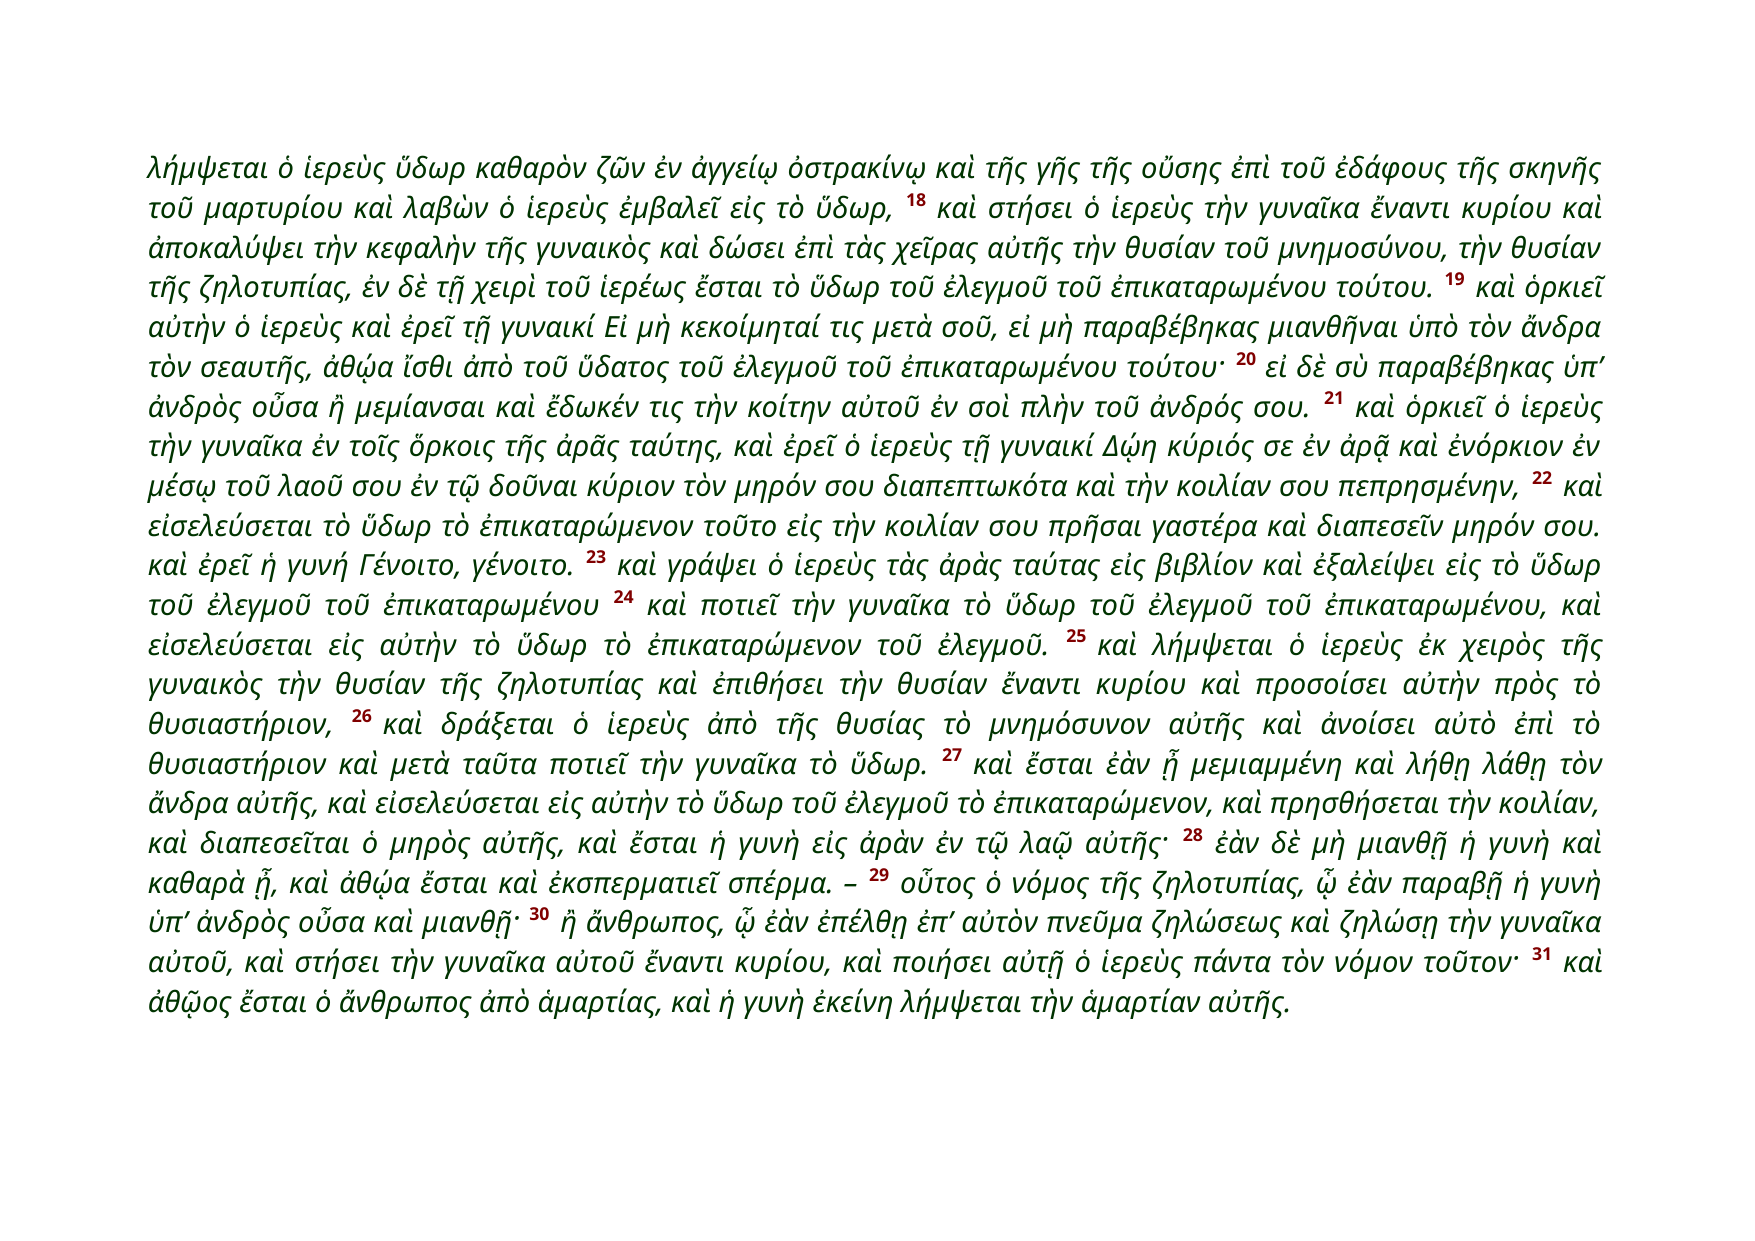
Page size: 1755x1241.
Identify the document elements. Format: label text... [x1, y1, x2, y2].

text λήμψεται ὁ ἱερεὺς ὕδωρ καθαρὸν ζῶν ἐν ἀγγείῳ ὀστρακίνῳ καὶ τῆς γῆς τῆς οὔσης ἐπὶ τοῦ ἐδάφους τῆς σκηνῆς τοῦ μαρτυρίου καὶ λαβὼν ὁ ἱερεὺς ἐμβαλεῖ εἰς τὸ ὕδωρ, 18 καὶ στήσει ὁ ἱερεὺς τὴν γυναῖκα ἔναντι κυρίου καὶ ἀποκαλύψει τὴν κεφαλὴν τῆς γυναικὸς καὶ δώσει ἐπὶ τὰς χεῖρας αὐτῆς τὴν θυσίαν τοῦ μνημοσύνου, τὴν θυσίαν τῆς ζηλοτυπίας, ἐν δὲ τῇ χειρὶ τοῦ ἱερέως ἔσται τὸ ὕδωρ τοῦ ἐλεγμοῦ τοῦ ἐπικαταρωμένου τούτου. 19 καὶ ὁρκιεῖ αὐτὴν ὁ ἱερεὺς καὶ ἐρεῖ τῇ γυναικί Εἰ μὴ κεκοίμηταί τις μετὰ σοῦ, εἰ μὴ παραβέβηκας μιανθῆναι ὑπὸ τὸν ἄνδρα τὸν σεαυτῆς, ἀθῴα ἴσθι ἀπὸ τοῦ ὕδατος τοῦ ἐλεγμοῦ τοῦ ἐπικαταρωμένου τούτου· 20 εἰ δὲ σὺ παραβέβηκας ὑπ’ ἀνδρὸς οὖσα ἢ μεμίανσαι καὶ ἔδωκέν τις τὴν κοίτην αὐτοῦ ἐν σοὶ πλὴν τοῦ ἀνδρός σου. 21 καὶ ὁρκιεῖ ὁ ἱερεὺς τὴν γυναῖκα ἐν τοῖς ὅρκοις τῆς ἀρᾶς ταύτης, καὶ ἐρεῖ ὁ ἱερεὺς τῇ γυναικί Δῴη κύριός σε ἐν ἀρᾷ καὶ ἐνόρκιον ἐν μέσῳ τοῦ λαοῦ σου ἐν τῷ δοῦναι κύριον τὸν μηρόν σου διαπεπτωκότα καὶ τὴν κοιλίαν σου πεπρησμένην, 22 καὶ εἰσελεύσεται τὸ ὕδωρ τὸ ἐπικαταρώμενον τοῦτο εἰς τὴν κοιλίαν σου πρῆσαι γαστέρα καὶ διαπεσεῖν μηρόν σου. καὶ ἐρεῖ ἡ γυνή Γένοιτο, γένοιτο. 23 καὶ γράψει ὁ ἱερεὺς τὰς ἀρὰς ταύτας εἰς βιβλίον καὶ ἐξαλείψει εἰς τὸ ὕδωρ τοῦ ἐλεγμοῦ τοῦ ἐπικαταρωμένου 24 καὶ ποτιεῖ τὴν γυναῖκα τὸ ὕδωρ τοῦ ἐλεγμοῦ τοῦ ἐπικαταρωμένου, καὶ εἰσελεύσεται εἰς αὐτὴν τὸ ὕδωρ τὸ ἐπικαταρώμενον τοῦ ἐλεγμοῦ. 25 καὶ λήμψεται ὁ ἱερεὺς ἐκ χειρὸς τῆς γυναικὸς τὴν θυσίαν τῆς ζηλοτυπίας καὶ ἐπιθήσει τὴν θυσίαν ἔναντι κυρίου καὶ προσοίσει αὐτὴν πρὸς τὸ θυσιαστήριον, 26 καὶ δράξεται ὁ ἱερεὺς ἀπὸ τῆς θυσίας τὸ μνημόσυνον αὐτῆς καὶ ἀνοίσει αὐτὸ ἐπὶ τὸ θυσιαστήριον καὶ μετὰ ταῦτα ποτιεῖ τὴν γυναῖκα τὸ ὕδωρ. 27 καὶ ἔσται ἐὰν ᾖ μεμιαμμένη καὶ λήθῃ λάθῃ τὸν ἄνδρα αὐτῆς, καὶ εἰσελεύσεται εἰς αὐτὴν τὸ ὕδωρ τοῦ ἐλεγμοῦ τὸ ἐπικαταρώμενον, καὶ πρησθήσεται τὴν κοιλίαν, καὶ διαπεσεῖται ὁ μηρὸς αὐτῆς, καὶ ἔσται ἡ γυνὴ εἰς ἀρὰν ἐν τῷ λαῷ αὐτῆς· 28 ἐὰν δὲ μὴ μιανθῇ ἡ γυνὴ καὶ καθαρὰ ᾖ, καὶ ἀθῴα ἔσται καὶ ἐκσπερματιεῖ σπέρμα. – 29 οὗτος ὁ νόμος τῆς ζηλοτυπίας, ᾧ ἐὰν παραβῇ ἡ γυνὴ ὑπ’ ἀνδρὸς οὖσα καὶ μιανθῇ· 30 ἢ ἄνθρωπος, ᾧ ἐὰν ἐπέλθῃ ἐπ’ αὐτὸν πνεῦμα ζηλώσεως καὶ ζηλώσῃ τὴν γυναῖκα αὐτοῦ, καὶ στήσει τὴν γυναῖκα αὐτοῦ ἔναντι κυρίου, καὶ ποιήσει αὐτῇ ὁ ἱερεὺς πάντα τὸν νόμον τοῦτον· 31 καὶ ἀθῷος ἔσται ὁ ἄνθρωπος ἀπὸ ἁμαρτίας, καὶ ἡ γυνὴ ἐκείνη λήμψεται τὴν ἁμαρτίαν αὐτῆς. [148, 148, 1606, 1021]
